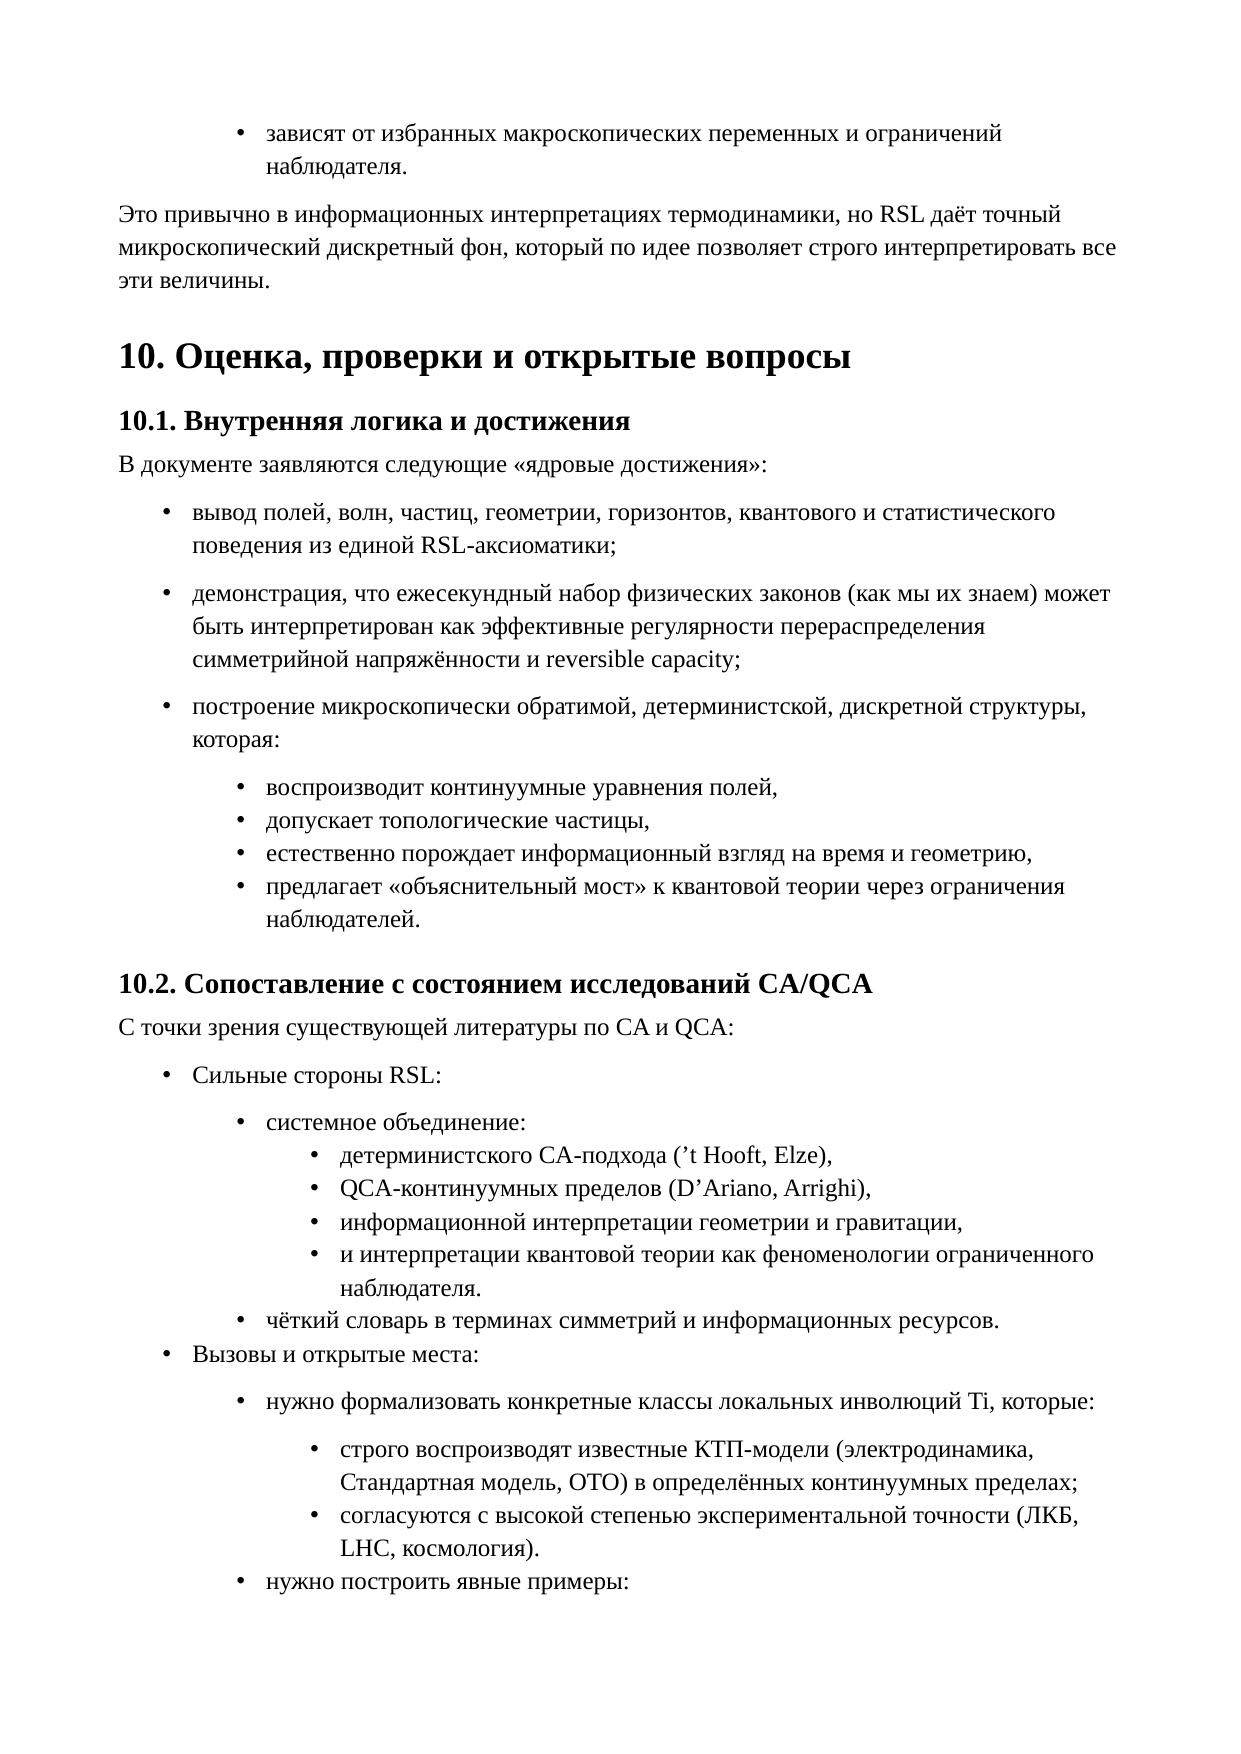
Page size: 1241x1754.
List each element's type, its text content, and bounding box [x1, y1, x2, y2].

subtitle 10. Оценка, проверки и открытые вопросы [118, 333, 1122, 376]
list нужно формализовать конкретные классы локальных инволюций Ti, которые: [236, 1386, 1122, 1415]
list зависят от избранных макроскопических переменных и ограничений наблюдателя. [236, 118, 1122, 180]
list воспроизводит континуумные уравнения полей, [236, 772, 1122, 801]
list Сильные стороны RSL: [162, 1060, 1122, 1089]
list естественно порождает информационный взгляд на время и геометрию, [236, 838, 1122, 867]
list демонстрация, что ежесекундный набор физических законов (как мы их знаем) может быть интерпретирован как эффективные регулярности перераспределения симметрийной напряжённости и reversible capacity; [162, 578, 1122, 672]
text Это привычно в информационных интерпретациях термодинамики, но RSL даёт точный микроскопический дискретный фон, который по идее позволяет строго интерпретировать все эти величины. [118, 199, 1122, 293]
list предлагает «объяснительный мост» к квантовой теории через ограничения наблюдателей. [236, 871, 1122, 933]
list строго воспроизводят известные КТП-модели (электродинамика, Стандартная модель, ОТО) в определённых континуумных пределах; [310, 1434, 1122, 1496]
text С точки зрения существующей литературы по CA и QCA: [118, 1012, 1122, 1041]
list системное объединение: [236, 1107, 1122, 1136]
list построение микроскопически обратимой, детерминистской, дискретной структуры, которая: [162, 691, 1122, 753]
text В документе заявляются следующие «ядровые достижения»: [118, 449, 1122, 478]
subtitle 10.1. Внутренняя логика и достижения [118, 403, 1122, 437]
list согласуются с высокой степенью экспериментальной точности (ЛКБ, LHC, космология). [310, 1500, 1122, 1562]
list вывод полей, волн, частиц, геометрии, горизонтов, квантового и статистического поведения из единой RSL-аксиоматики; [162, 497, 1122, 559]
list чёткий словарь в терминах симметрий и информационных ресурсов. [236, 1306, 1122, 1334]
subtitle 10.2. Сопоставление с состоянием исследований CA/QCA [118, 966, 1122, 1000]
list детерминистского CA-подхода (’t Hooft, Elze), [310, 1141, 1122, 1169]
list и интерпретации квантовой теории как феноменологии ограниченного наблюдателя. [310, 1239, 1122, 1301]
list нужно построить явные примеры: [236, 1566, 1122, 1595]
list QCA-континуумных пределов (D’Ariano, Arrighi), [310, 1173, 1122, 1202]
list допускает топологические частицы, [236, 805, 1122, 834]
list информационной интерпретации геометрии и гравитации, [310, 1207, 1122, 1235]
list Вызовы и открытые места: [162, 1339, 1122, 1367]
